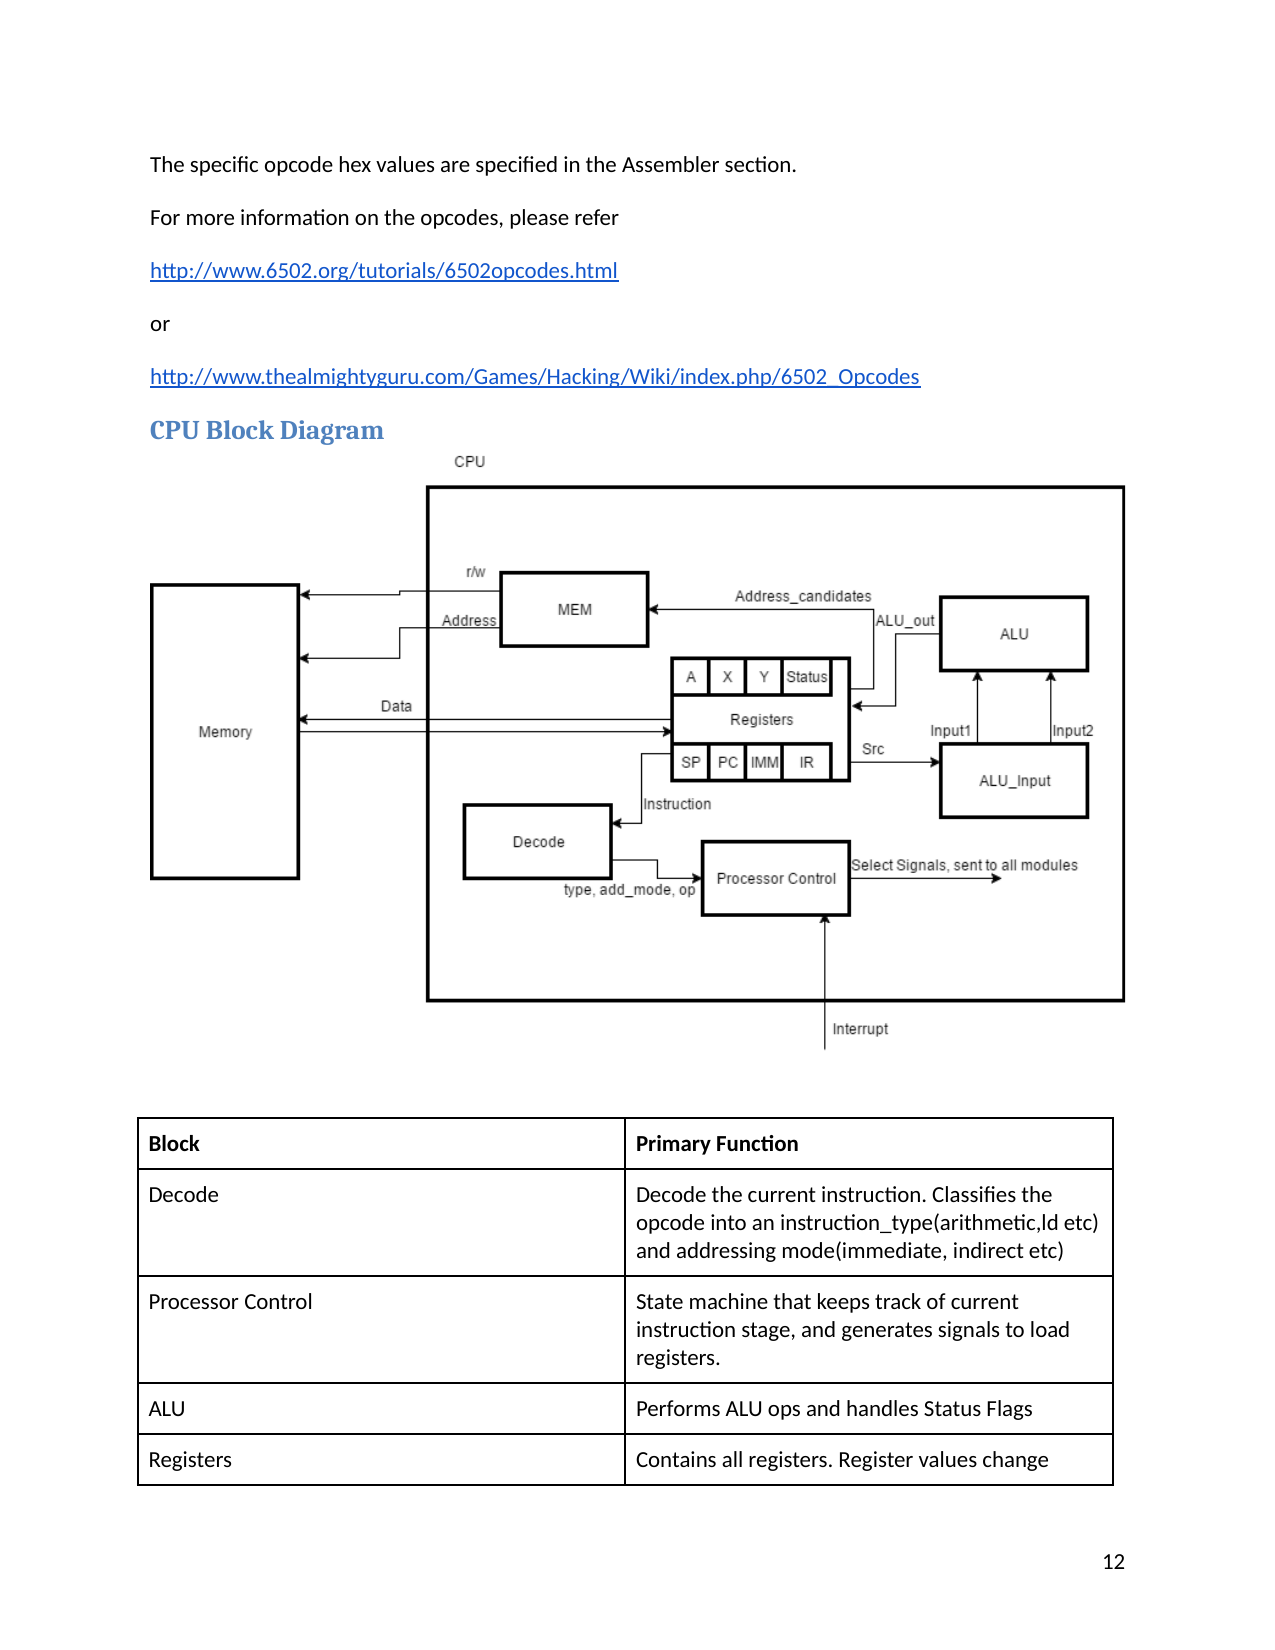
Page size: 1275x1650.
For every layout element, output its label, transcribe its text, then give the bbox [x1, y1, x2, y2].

table_cell ALU [139, 1384, 624, 1433]
text http://www.6502.org/tutorials/6502opcodes.html [150, 256, 1125, 284]
text or [150, 309, 1125, 337]
text http://www.thealmightyguru.com/Games/Hacking/Wiki/index.php/6502_Opcodes [150, 362, 1125, 390]
table_cell Processor Control [139, 1277, 624, 1382]
table_cell Registers [139, 1435, 624, 1483]
table_cell Decode [139, 1170, 624, 1275]
table_cell Decode the current instruction. Classifies the opcode into an instruction_type(arithmetic,ld etc) and addressing mode(immediate, indirect etc) [626, 1170, 1112, 1275]
text For more information on the opcodes, please refer [150, 203, 1125, 231]
table_header Primary Function [626, 1119, 1112, 1168]
table_header Block [139, 1119, 624, 1168]
subtitle CPU Block Diagram [150, 415, 1125, 450]
table_cell State machine that keeps track of current instruction stage, and generates signals to load registers. [626, 1277, 1112, 1382]
table_cell Performs ALU ops and handles Status Flags [626, 1384, 1112, 1433]
text The specific opcode hex values are specified in the Assembler section. [150, 150, 1125, 178]
table_cell Contains all registers. Register values change [626, 1435, 1112, 1483]
